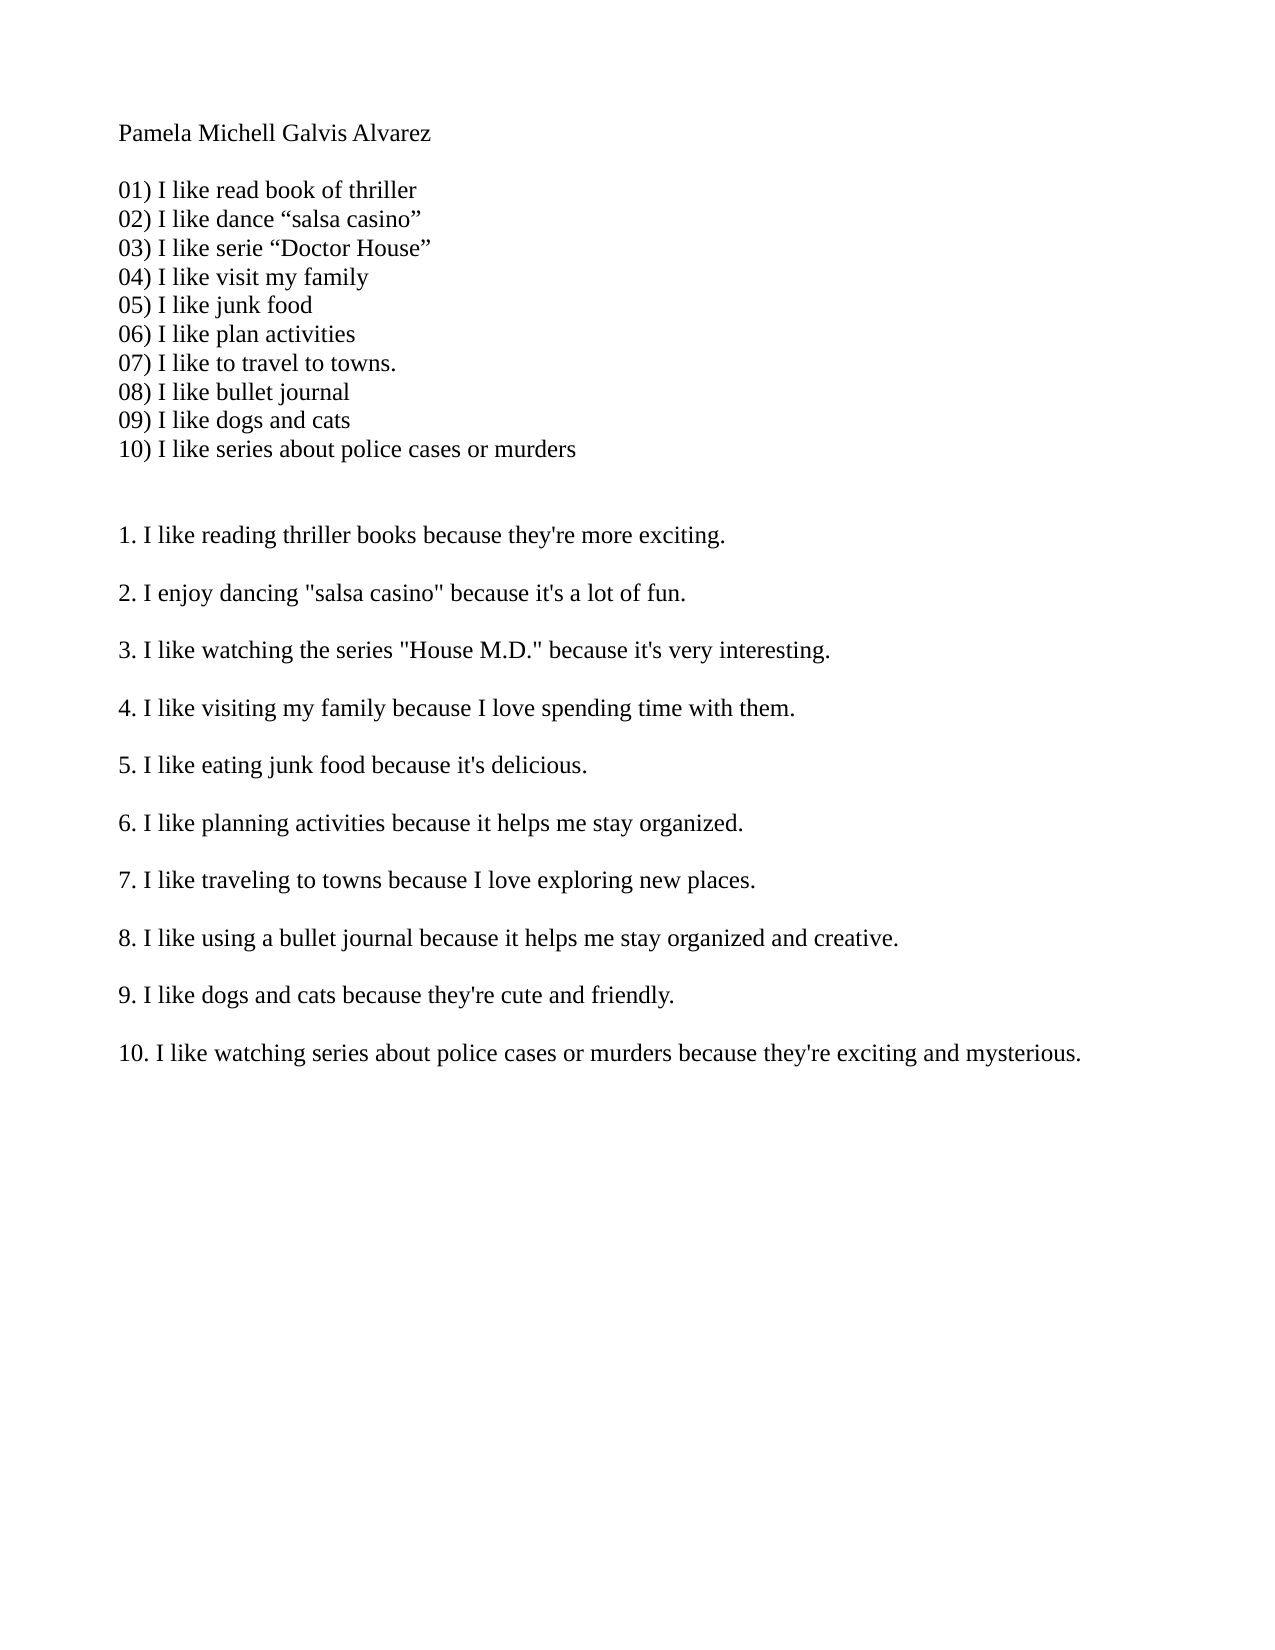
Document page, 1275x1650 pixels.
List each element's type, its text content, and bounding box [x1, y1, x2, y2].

text Pamela Michell Galvis Alvarez [118, 118, 1157, 147]
text 03) I like serie “Doctor House” [118, 233, 1157, 262]
text 9. I like dogs and cats because they're cute and friendly. [118, 981, 1157, 1009]
text 10) I like series about police cases or murders [118, 434, 1157, 463]
text 5. I like eating junk food because it's delicious. [118, 751, 1157, 779]
text 07) I like to travel to towns. [118, 348, 1157, 377]
text 10. I like watching series about police cases or murders because they're exciting and mysterious. [118, 1038, 1157, 1067]
text 8. I like using a bullet journal because it helps me stay organized and creative. [118, 923, 1157, 952]
text 02) I like dance “salsa casino” [118, 204, 1157, 233]
text 01) I like read book of thriller [118, 176, 1157, 204]
text 04) I like visit my family [118, 262, 1157, 291]
text 2. I enjoy dancing "salsa casino" because it's a lot of fun. [118, 578, 1157, 607]
text 1. I like reading thriller books because they're more exciting. [118, 521, 1157, 549]
text 08) I like bullet journal [118, 377, 1157, 406]
text 09) I like dogs and cats [118, 406, 1157, 434]
text 3. I like watching the series "House M.D." because it's very interesting. [118, 636, 1157, 664]
text 05) I like junk food [118, 291, 1157, 319]
text 4. I like visiting my family because I love spending time with them. [118, 693, 1157, 722]
text 7. I like traveling to towns because I love exploring new places. [118, 866, 1157, 894]
text 6. I like planning activities because it helps me stay organized. [118, 808, 1157, 837]
text 06) I like plan activities [118, 319, 1157, 348]
